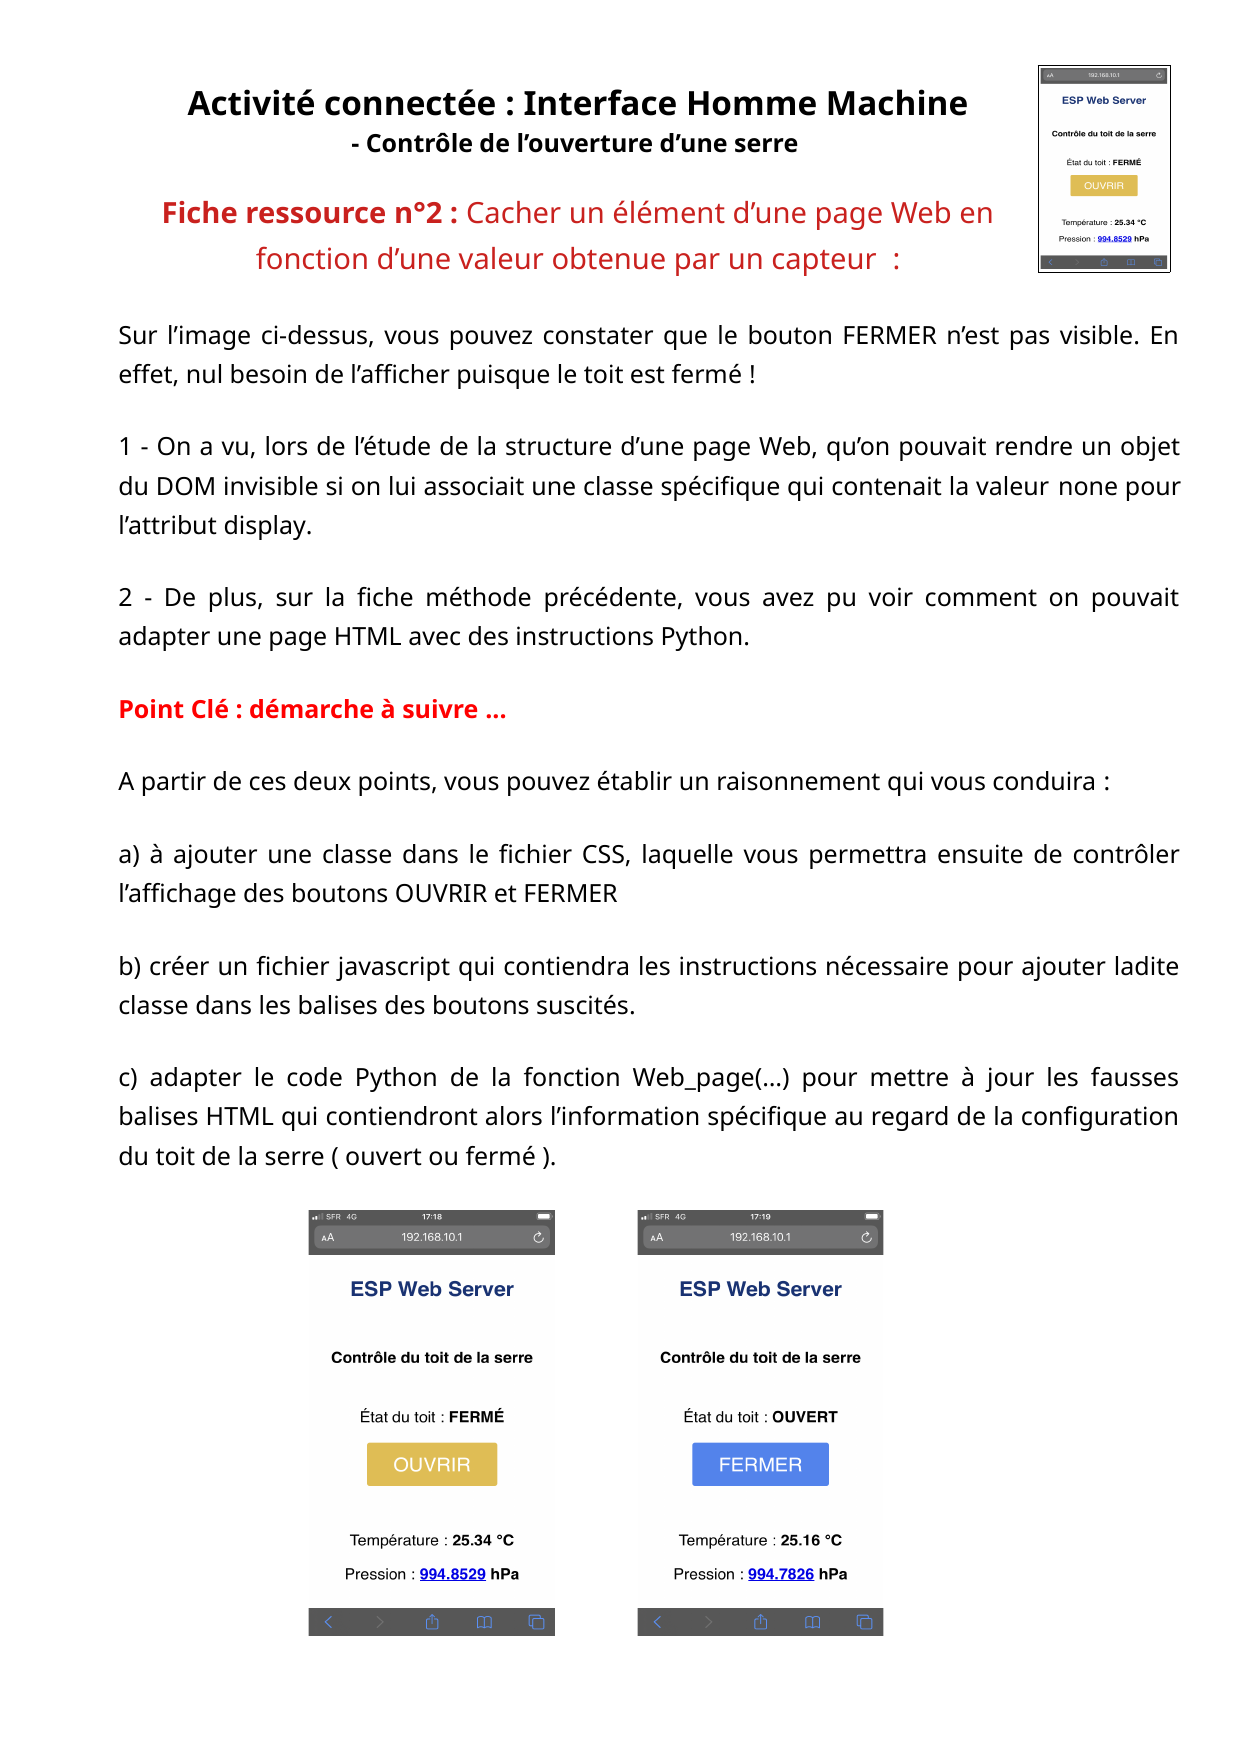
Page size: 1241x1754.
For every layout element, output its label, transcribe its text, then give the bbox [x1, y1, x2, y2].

picture [637, 1210, 884, 1636]
text Sur l’image ci-dessus, vous pouvez constater que le bouton FERMER n’est pas visible. En effet, nul besoin de l’afficher puisque le toit est fermé ! [118, 317, 1181, 391]
text 2 - De plus, sur la fiche méthode précédente, vous avez pu voir comment on pouvait adapter une page HTML avec des instructions Python. [118, 580, 1181, 653]
picture [308, 1210, 555, 1636]
text 1 - On a vu, lors de l’étude de la structure d’une page Web, qu’on pouvait rendre un objet du DOM invisible si on lui associait une classe spécifique qui contenait la valeur none pour l’attribut display. [118, 429, 1181, 541]
text a) à ajouter une classe dans le fichier CSS, laquelle vous permettra ensuite de contrôler l’affichage des boutons OUVRIR et FERMER [118, 836, 1181, 910]
text Fiche ressource n°2 : Cacher un élément d’une page Web en fonction d’une valeur obtenue par un capteur : [118, 193, 1181, 278]
text Point Clé : démarche à suivre ... [118, 691, 1181, 726]
text c) adapter le code Python de la fonction Web_page(…) pour mettre à jour les fausses balises HTML qui contiendront alors l’information spécifique au regard de la configuration du toit de la serre ( ouvert ou fermé ). [118, 1060, 1181, 1172]
subtitle Activité connectée : Interface Homme Machine - Contrôle de l’ouverture d’une serre [118, 80, 1038, 159]
text A partir de ces deux points, vous pouvez établir un raisonnement qui vous conduira : [118, 764, 1181, 798]
subtitle [1039, 66, 1170, 272]
picture [1040, 68, 1168, 269]
text b) créer un fichier javascript qui contiendra les instructions nécessaire pour ajouter ladite classe dans les balises des boutons suscités. [118, 948, 1181, 1021]
